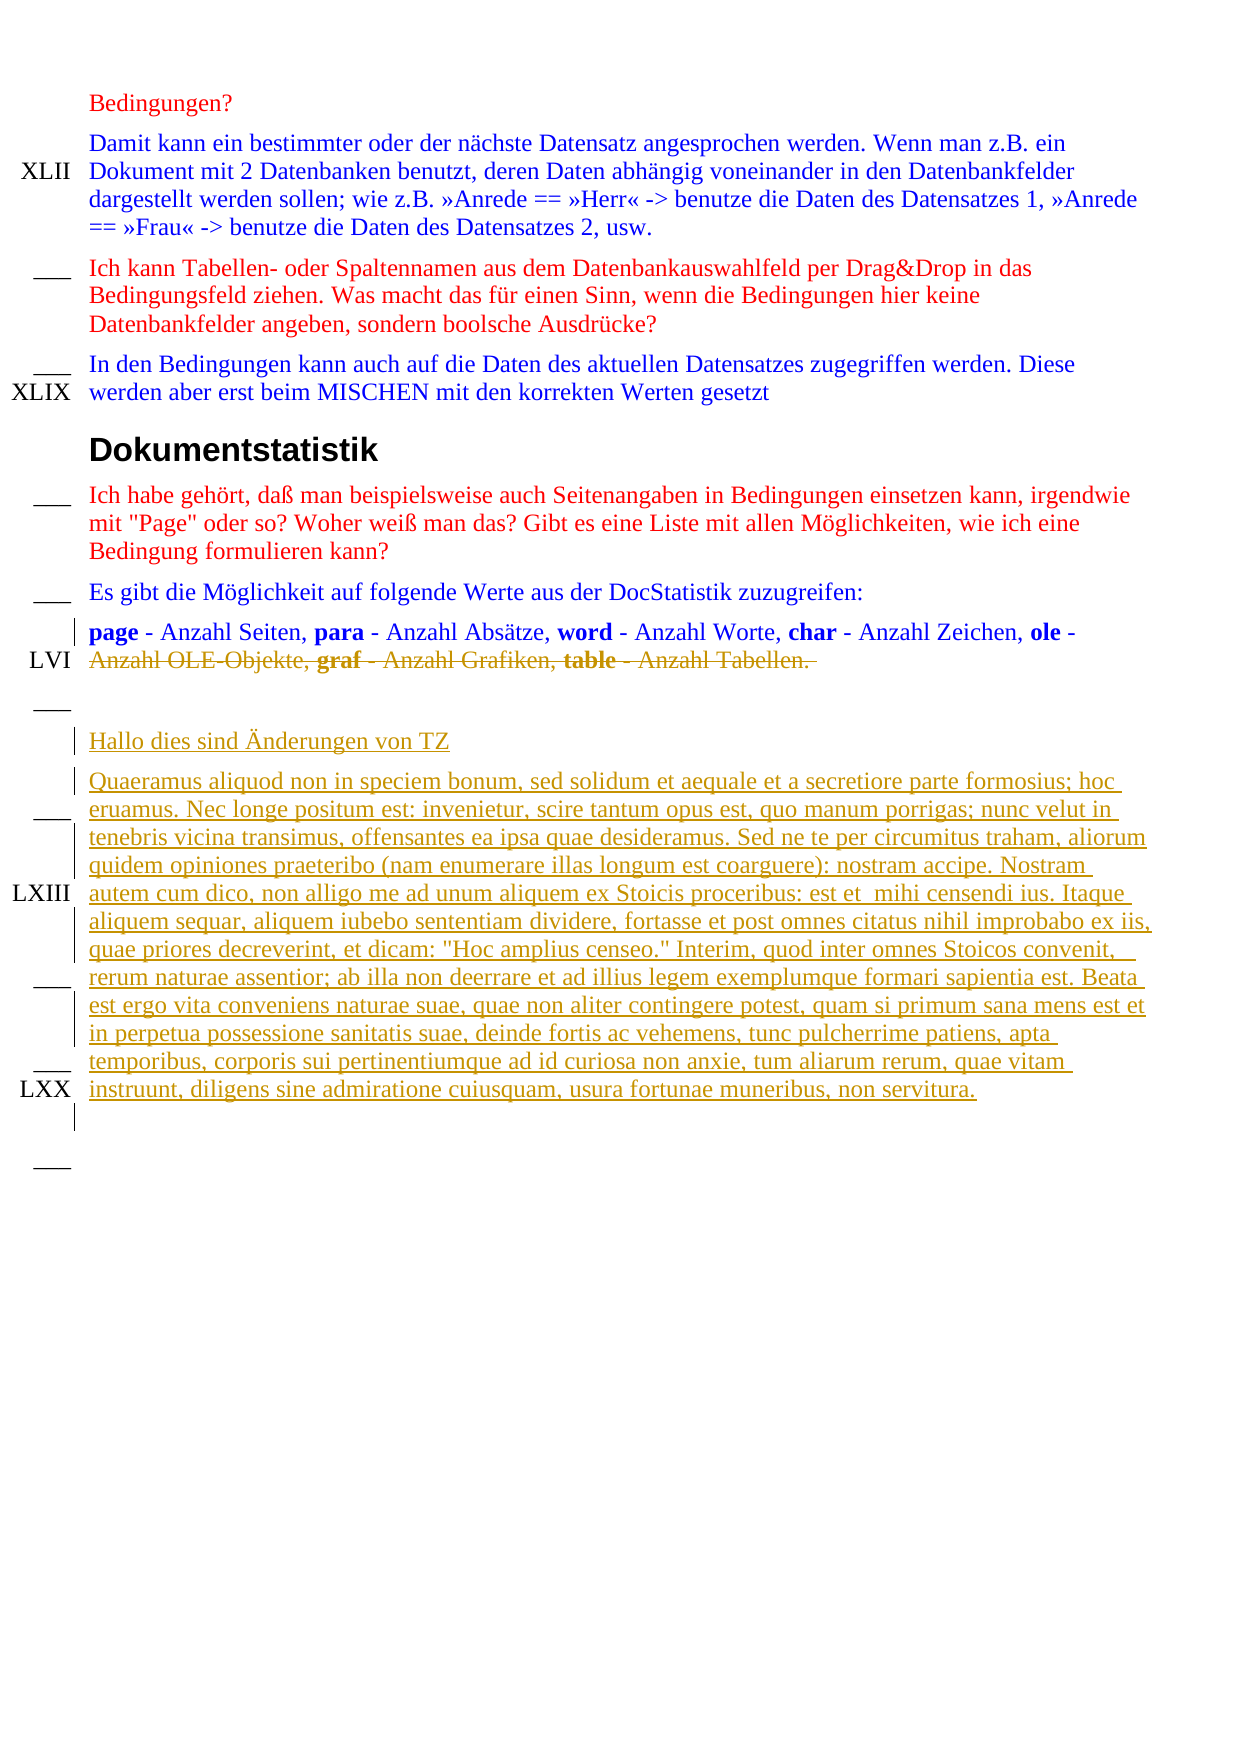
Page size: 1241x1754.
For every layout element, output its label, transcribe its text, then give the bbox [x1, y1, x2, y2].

subtitle Dokumentstatistik [88, 431, 1152, 468]
text Bedingungen? [88, 88, 1152, 117]
text Ich habe gehört, daß man beispielsweise auch Seitenangaben in Bedingungen einsetzen kann, irgendwie mit "Page" oder so? Woher weiß man das? Gibt es eine Liste mit allen Möglichkeiten, wie ich eine Bedingung formulieren kann? [88, 481, 1152, 565]
text Es gibt die Möglichkeit auf folgende Werte aus der DocStatistik zuzugreifen: [88, 577, 1152, 605]
text page - Anzahl Seiten, para - Anzahl Absätze, word - Anzahl Worte, char - Anzahl Zeichen, ole - [88, 618, 1152, 674]
text quae priores decreverint, et dicam: "Hoc amplius censeo." Interim, quod inter omnes Stoicos convenit, rerum naturae assentior; ab illa non deerrare et ad illius legem exemplumque formari sapientia est. Beata est ergo vita conveniens naturae suae, quae non aliter contingere potest, quam si primum sana mens est et in perpetua possessione sanitatis suae, deinde fortis ac vehemens, tunc pulcherrime patiens, apta temporibus, corporis sui pertinentiumque ad id curiosa non anxie, tum aliarum rerum, quae vitam instruunt, diligens sine admiratione cuiusquam, usura fortunae muneribus, non servitura. [88, 932, 1152, 1103]
text Ich kann Tabellen- oder Spaltennamen aus dem Datenbankauswahlfeld per Drag&Drop in das Bedingungsfeld ziehen. Was macht das für einen Sinn, wenn die Bedingungen hier keine Datenbankfelder angeben, sondern boolsche Ausdrücke? [88, 253, 1152, 337]
text Damit kann ein bestimmter oder der nächste Datensatz angesprochen werden. Wenn man z.B. ein Dokument mit 2 Datenbanken benutzt, deren Daten abhängig voneinander in den Datenbankfelder dargestellt werden sollen; wie z.B. »Anrede == »Herr« -> benutze die Daten des Datensatzes 1, »Anrede == »Frau« -> benutze die Daten des Datensatzes 2, usw. [88, 129, 1152, 241]
text Hallo dies sind Änderungen von TZ [88, 727, 1152, 755]
text Quaeramus aliquod non in speciem bonum, sed solidum et aequale et a secretiore parte formosius; hoc eruamus. Nec longe positum est: invenietur, scire tantum opus est, quo manum porrigas; nunc velut in tenebris vicina transimus, offensantes ea ipsa quae desideramus. Sed ne te per circumitus traham, aliorum quidem opiniones praeteribo (nam enumerare illas longum est coarguere): nostram accipe. Nostram autem cum dico, non alligo me ad unum aliquem ex Stoicis proceribus: est et mihi censendi ius. Itaque aliquem sequar, aliquem iubebo sententiam dividere, fortasse et post omnes citatus nihil improbabo ex iis, [88, 767, 1152, 931]
text In den Bedingungen kann auch auf die Daten des aktuellen Datensatzes zugegriffen werden. Diese werden aber erst beim MISCHEN mit den korrekten Werten gesetzt [88, 350, 1152, 406]
